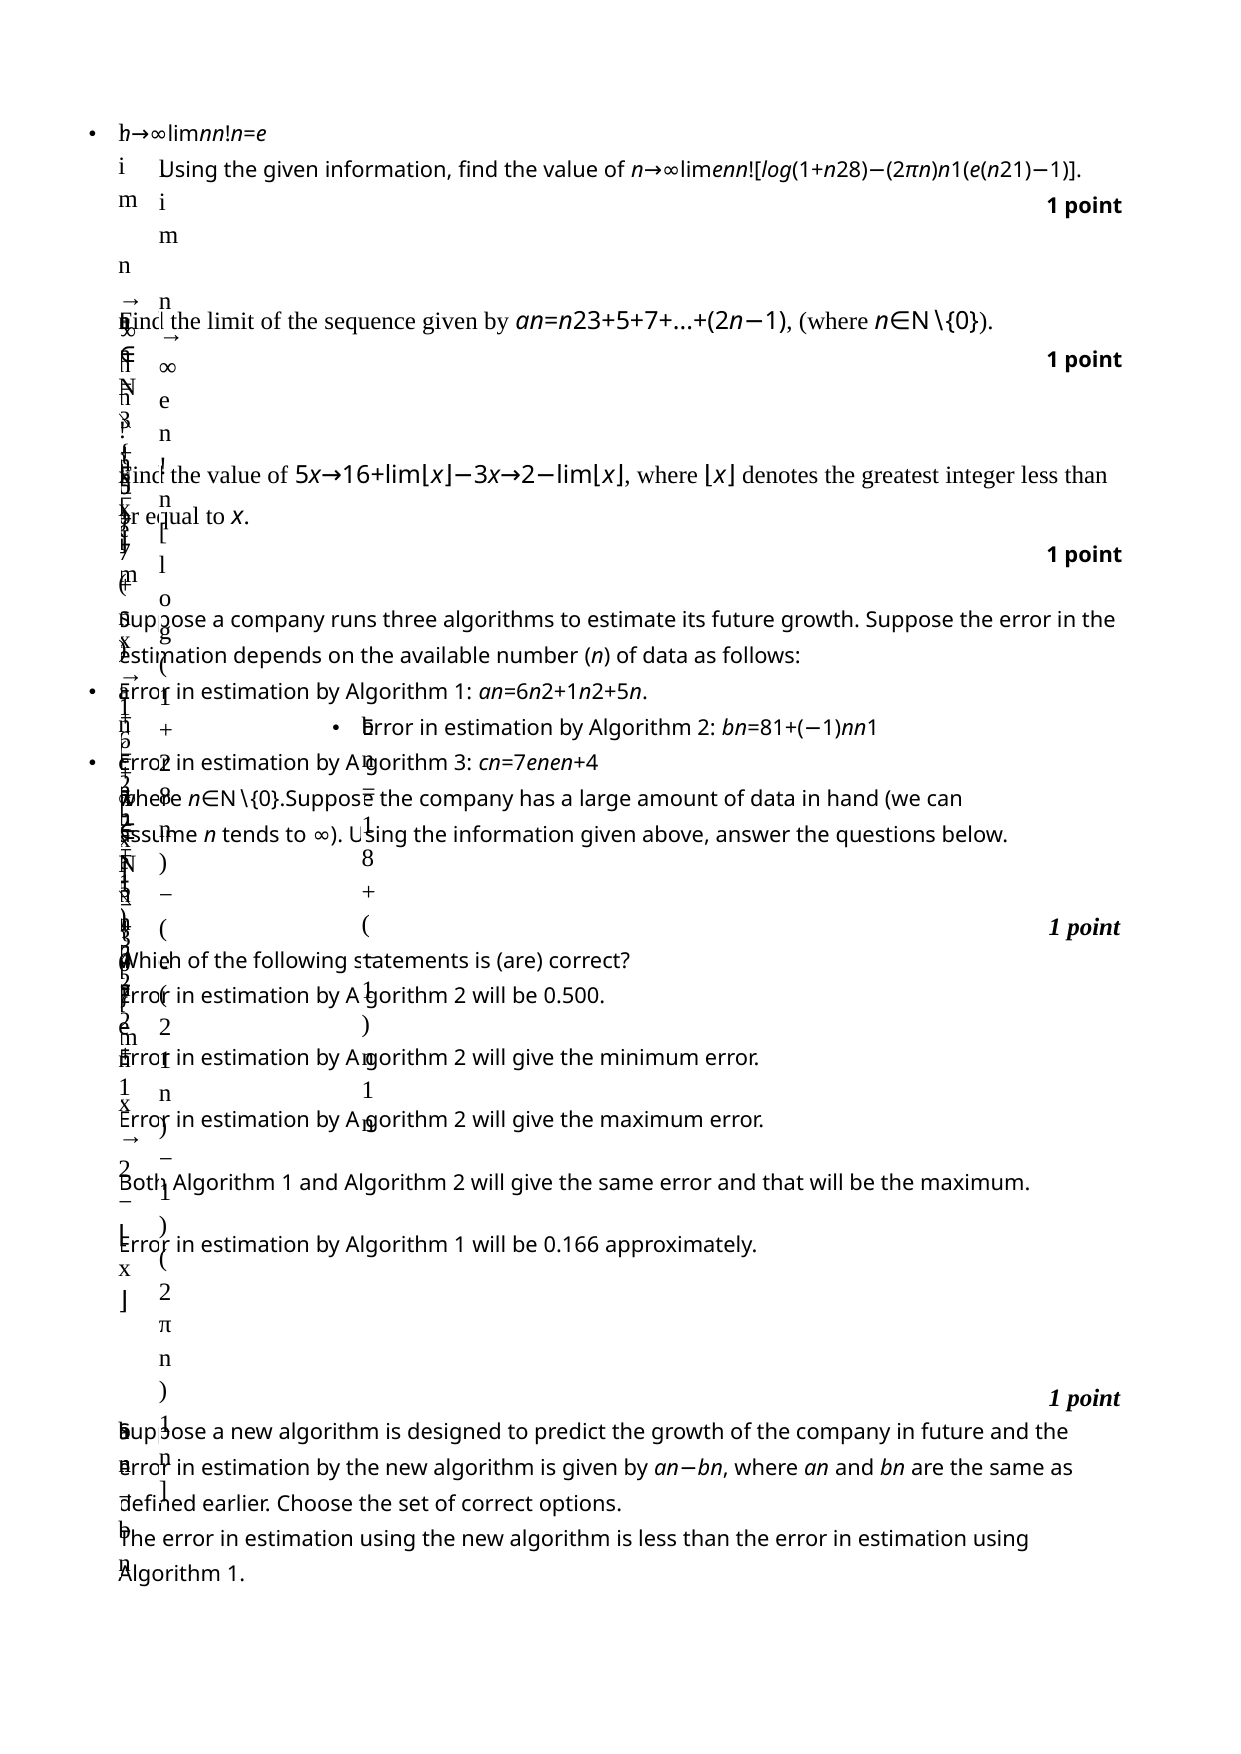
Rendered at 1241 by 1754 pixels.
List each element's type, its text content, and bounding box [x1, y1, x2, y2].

text Error in estimation by Algorithm 1 will be 0.166 approximately. [161, 1229, 1122, 1258]
list Error in estimation by Algorithm 1: an​=6n2+1n2+5n​. [121, 676, 159, 706]
list Error in estimation by Algorithm 3: cn​=7enen+4​ [161, 747, 361, 777]
text 1 point [161, 539, 1122, 568]
text Error in estimation by Algorithm 2 will give the minimum error. [161, 1042, 361, 1072]
text 1 point [121, 539, 159, 568]
text Error in estimation by Algorithm 2 will give the maximum error. [364, 1104, 1122, 1134]
text Error in estimation by Algorithm 2 will give the minimum error. [364, 1042, 1122, 1072]
text 1 point [161, 189, 1122, 219]
text Error in estimation by Algorithm 2 will be 0.500. [364, 979, 1122, 1009]
text Which of the following statements is (are) correct? [161, 945, 361, 975]
list Error in estimation by Algorithm 3: cn​=7enen+4​ [364, 747, 1122, 777]
text Suppose a company runs three algorithms to estimate its future growth. Suppose the error in the estimation depends on the available number (n) of data as follows: [121, 568, 159, 670]
list Error in estimation by Algorithm 3: cn​=7enen+4​ [121, 747, 159, 777]
list Error in estimation by Algorithm 1: an​=6n2+1n2+5n​. [161, 676, 1122, 706]
text Suppose a company runs three algorithms to estimate its future growth. Suppose the error in the estimation depends on the available number (n) of data as follows: [161, 568, 1122, 670]
list Error in estimation by Algorithm 2: bn​=81​+(−1)nn1​ [161, 711, 361, 741]
text Which of the following statements is (are) correct? [364, 945, 1122, 975]
list Error in estimation by Algorithm 2: bn​=81​+(−1)nn1​ [121, 711, 159, 741]
text The error in estimation using the new algorithm is less than the error in estimation using Algorithm 1. [118, 1523, 1122, 1587]
text 1 point [161, 912, 361, 941]
text Error in estimation by Algorithm 2 will be 0.500. [123, 979, 159, 1009]
text Find the value of 5x→16+lim​⌊x⌋−3x→2−lim​⌊x⌋, where ⌊x⌋ denotes the greatest integer less than or equal to x. [161, 457, 1122, 532]
text where n∈N∖{0}.Suppose the company has a large amount of data in hand (we can assume n tends to ∞). Using the information given above, answer the questions below. [161, 783, 361, 848]
text Error in estimation by Algorithm 2 will give the maximum error. [161, 1104, 361, 1134]
text 1 point [121, 189, 159, 219]
text 1 point [124, 912, 159, 941]
list Error in estimation by Algorithm 2: bn​=81​+(−1)nn1​ [364, 711, 1122, 741]
text 1 point [161, 1383, 1122, 1412]
text Error in estimation by Algorithm 2 will be 0.500. [161, 979, 361, 1009]
text where n∈N∖{0}.Suppose the company has a large amount of data in hand (we can assume n tends to ∞). Using the information given above, answer the questions below. [364, 783, 1122, 848]
text Suppose a new algorithm is designed to predict the growth of the company in future and the error in estimation by the new algorithm is given by an​−bn​, where an​ and bn​ are the same as defined earlier. Choose the set of correct options. [121, 1416, 1122, 1517]
text Find the value of 5x→16+lim​⌊x⌋−3x→2−lim​⌊x⌋, where ⌊x⌋ denotes the greatest integer less than or equal to x. [121, 457, 159, 532]
text 1 point [121, 344, 159, 373]
text 1 point [161, 344, 1122, 373]
text Which of the following statements is (are) correct? [122, 945, 159, 975]
text Using the given information, find the value of n→∞lim​enn!​[log(1+n28​)−(2πn​)n1​(e(n21​)−1)​]. [161, 154, 1122, 184]
text 1 point [364, 912, 1122, 941]
text [118, 1383, 159, 1412]
text Both Algorithm 1 and Algorithm 2 will give the same error and that will be the maximum. [161, 1166, 1122, 1196]
text Find the limit of the sequence given by an​=n23+5+7+...+(2n−1)​, (where n∈N∖{0}). [161, 303, 1122, 337]
list n→∞lim​nn!​n​=e [121, 118, 1122, 148]
